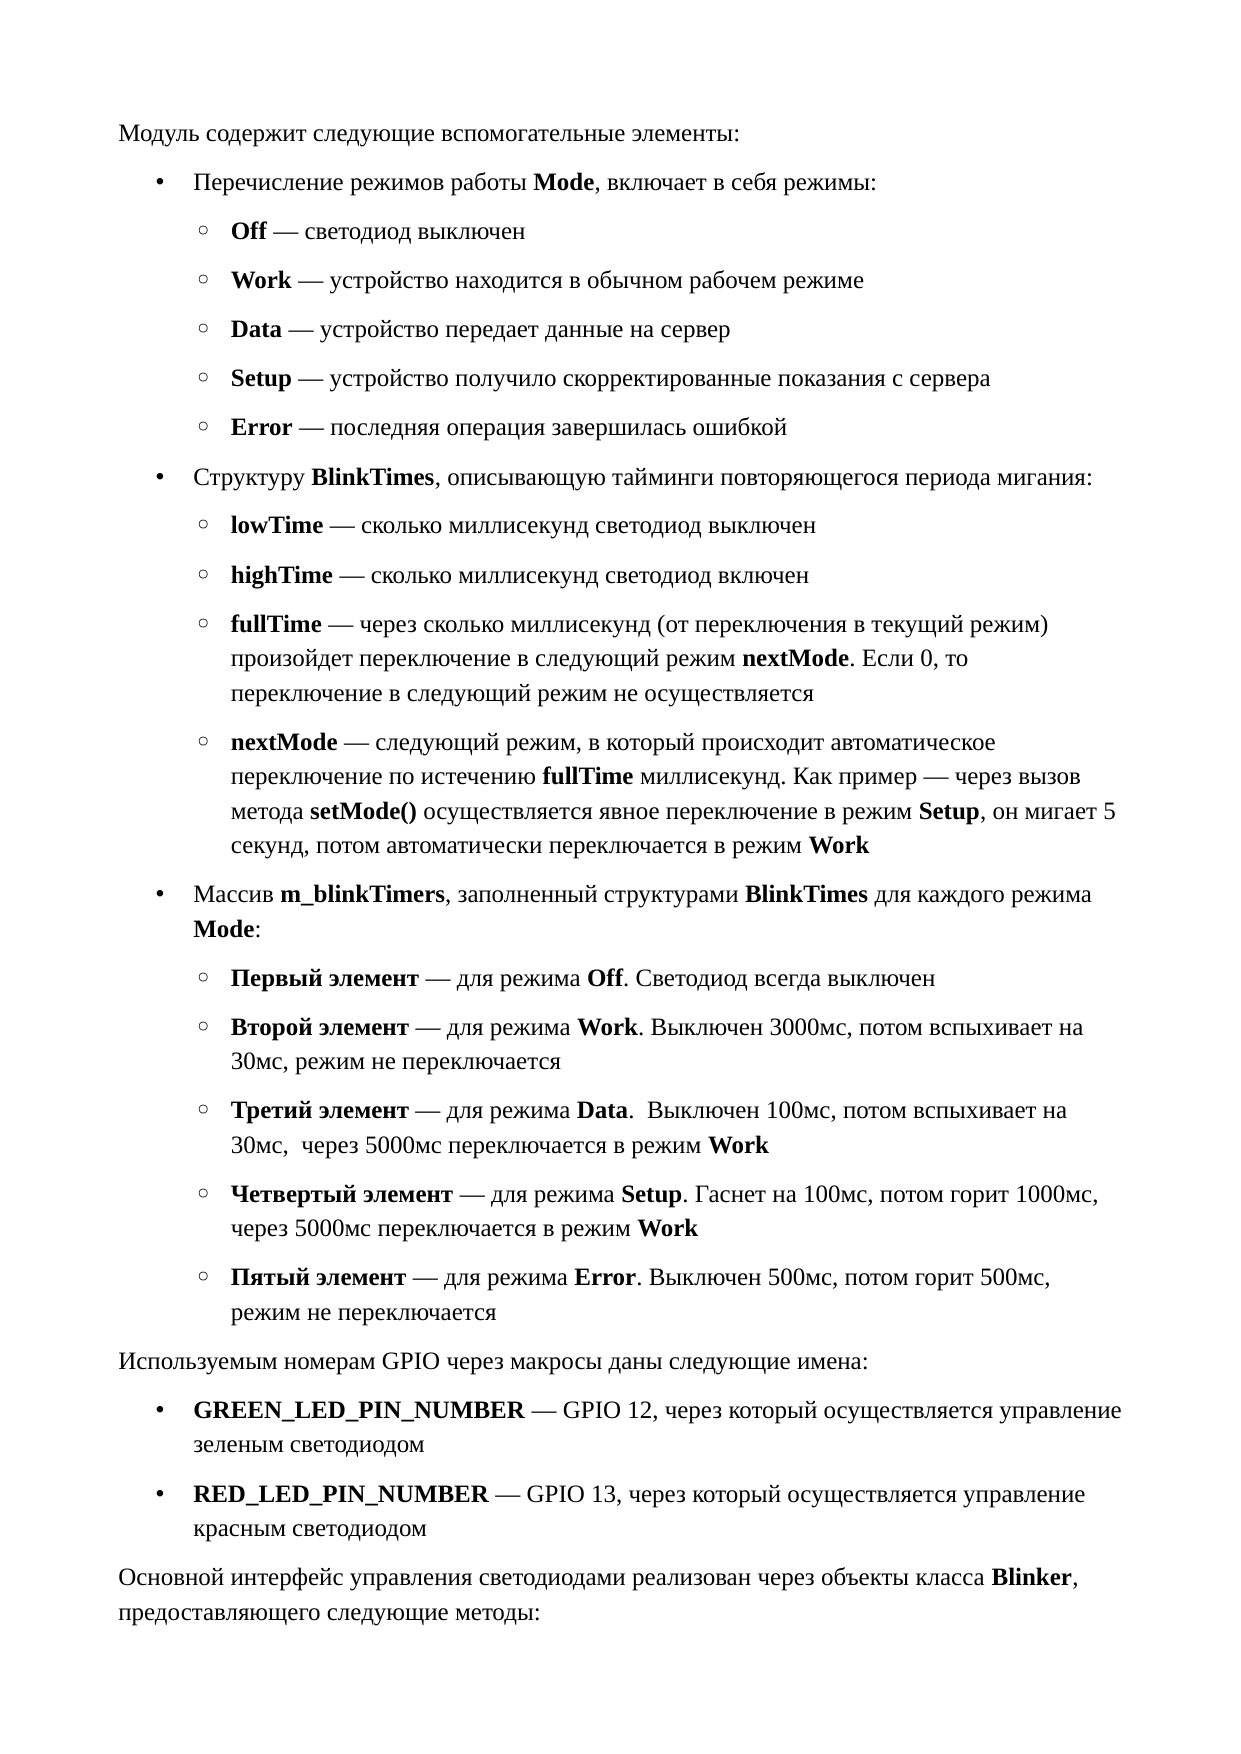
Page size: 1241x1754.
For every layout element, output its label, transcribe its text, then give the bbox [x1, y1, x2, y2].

list Work — устройство находится в обычном рабочем режиме [193, 265, 1122, 294]
list Setup — устройство получило скорректированные показания с сервера [193, 363, 1122, 392]
list GREEN_LED_PIN_NUMBER — GPIO 12, через который осуществляется управление зеленым светодиодом [156, 1395, 1122, 1458]
list highTime — сколько миллисекунд светодиод включен [193, 560, 1122, 588]
list Второй элемент — для режима Work. Выключен 3000мс, потом вспыхивает на 30мс, режим не переключается [193, 1012, 1122, 1075]
list Data — устройство передает данные на сервер [193, 314, 1122, 343]
list lowTime — сколько миллисекунд светодиод выключен [193, 511, 1122, 539]
list Структуру BlinkTimes, описывающую тайминги повторяющегося периода мигания: [156, 462, 1122, 490]
list Error — последняя операция завершилась ошибкой [193, 412, 1122, 441]
list RED_LED_PIN_NUMBER — GPIO 13, через который осуществляется управление красным светодиодом [156, 1479, 1122, 1542]
text Используемым номерам GPIO через макросы даны следующие имена: [118, 1346, 1122, 1375]
list Первый элемент — для режима Off. Светодиод всегда выключен [193, 963, 1122, 992]
list Off — светодиод выключен [193, 216, 1122, 245]
list Третий элемент — для режима Data. Выключен 100мс, потом вспыхивает на 30мс, через 5000мс переключается в режим Work [193, 1095, 1122, 1159]
text Основной интерфейс управления светодиодами реализован через объекты класса Blinker, предоставляющего следующие методы: [118, 1562, 1122, 1625]
list nextMode — следующий режим, в который происходит автоматическое переключение по истечению fullTime миллисекунд. Как пример — через вызов метода setMode() осуществляется явное переключение в режим Setup, он мигает 5 секунд, потом автоматически переключается в режим Work [193, 727, 1122, 859]
list Массив m_blinkTimers, заполненный структурами BlinkTimes для каждого режима Mode: [156, 879, 1122, 942]
list Четвертый элемент — для режима Setup. Гаснет на 100мс, потом горит 1000мс, через 5000мс переключается в режим Work [193, 1179, 1122, 1242]
list Пятый элемент — для режима Error. Выключен 500мс, потом горит 500мс, режим не переключается [193, 1262, 1122, 1326]
list fullTime — через сколько миллисекунд (от переключения в текущий режим) произойдет переключение в следующий режим nextMode. Если 0, то переключение в следующий режим не осуществляется [193, 609, 1122, 706]
list Перечисление режимов работы Mode, включает в себя режимы: [156, 167, 1122, 196]
text Модуль содержит следующие вспомогательные элементы: [118, 118, 1122, 147]
